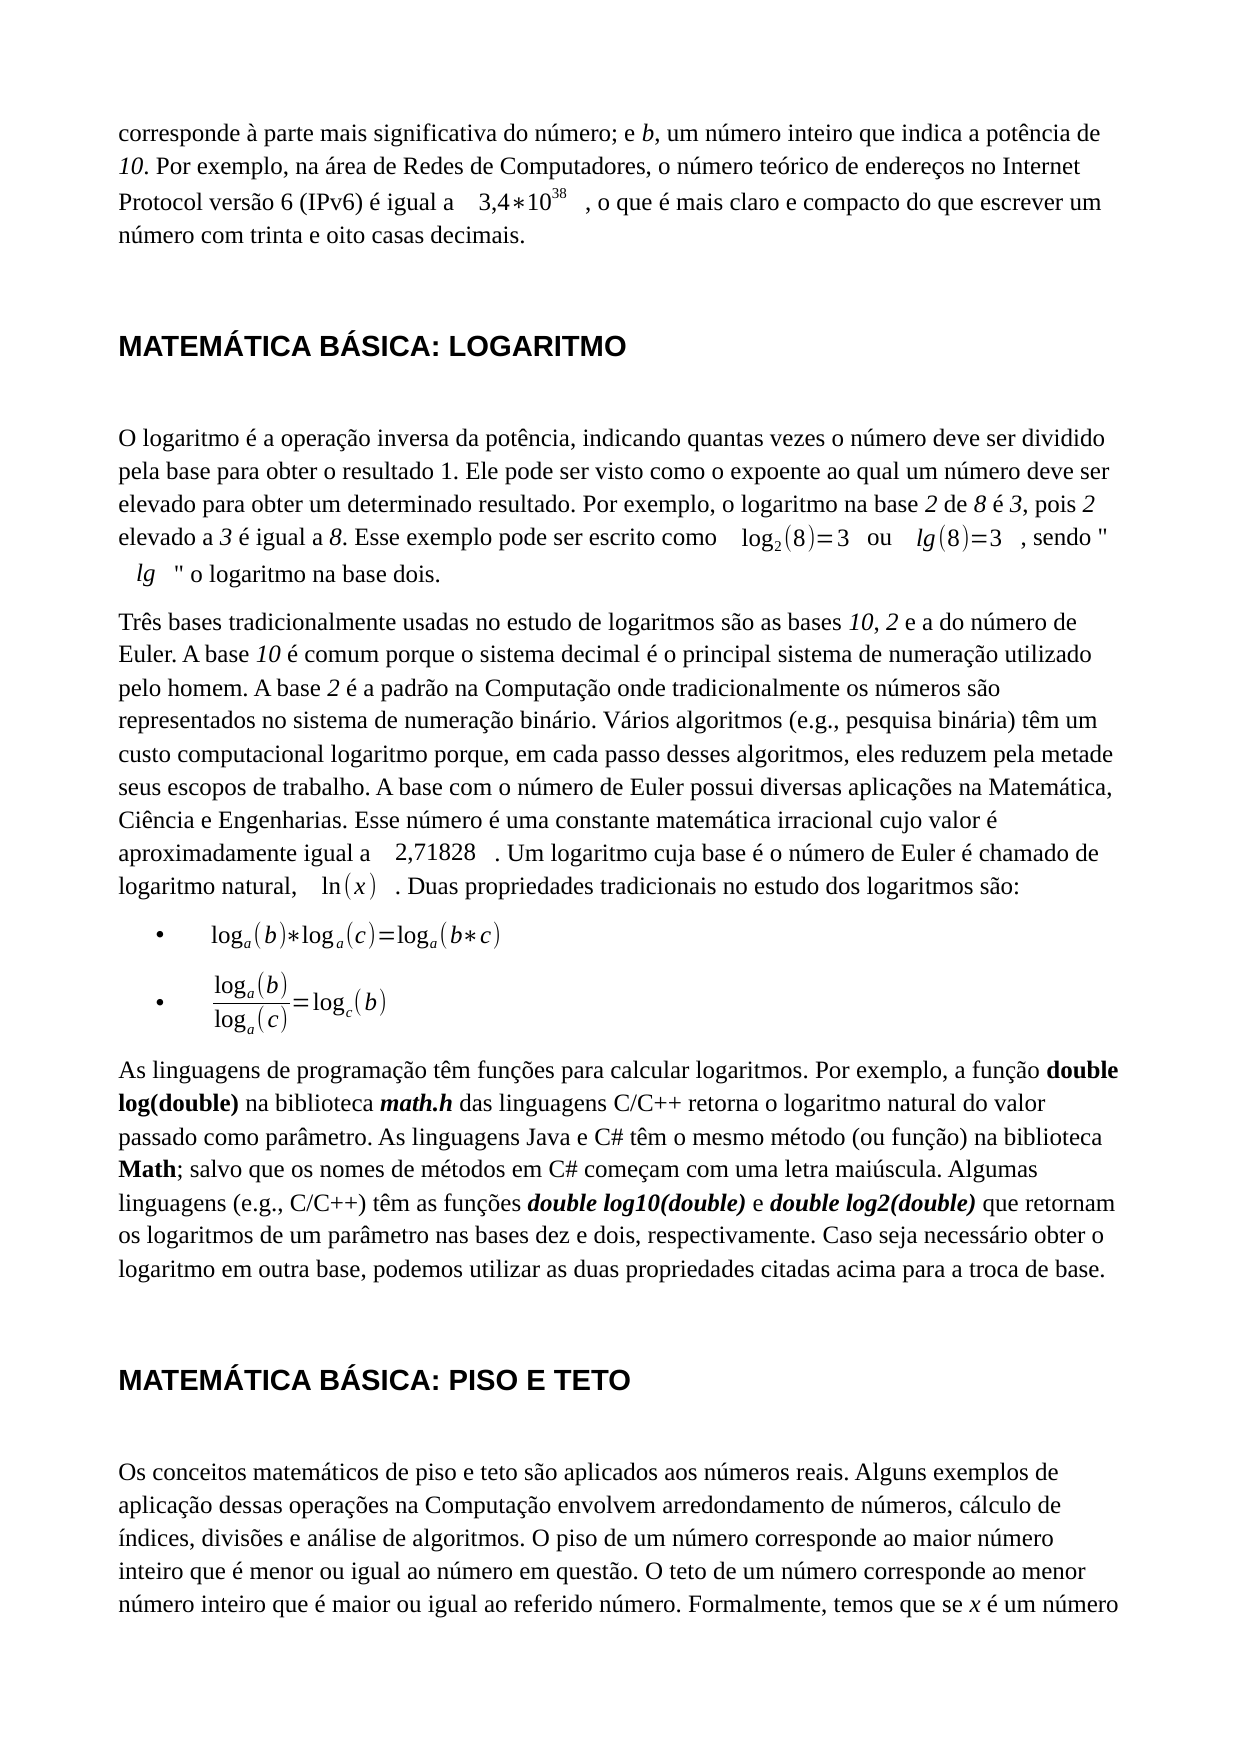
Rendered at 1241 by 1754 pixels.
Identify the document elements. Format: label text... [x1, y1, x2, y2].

text O logaritmo é a operação inversa da potência, indicando quantas vezes o número deve ser dividido pela base para obter o resultado 1. Ele pode ser visto como o expoente ao qual um número deve ser elevado para obter um determinado resultado. Por exemplo, o logaritmo na base 2 de 8 é 3, pois 2 elevado a 3 é igual a 8. Esse exemplo pode ser escrito como ou , sendo "" o logaritmo na base dois. [118, 423, 1122, 588]
text Outra aplicação de potência é a notação científica que permite escrever números maiores (ou menores, no caso da parte decimal) de maneira mais simples e compacta. Essa notação representa um número da forma , onde a é a mantissa, consiste em um número real entre e corresponde à parte mais significativa do número; e b, um número inteiro que indica a potência de 10. Por exemplo, na área de Redes de Computadores, o número teórico de endereços no Internet Protocol versão 6 (IPv6) é igual a , o que é mais claro e compacto do que escrever um número com trinta e oito casas decimais. [118, 118, 1122, 248]
subtitle MATEMÁTICA BÁSICA: LOGARITMO [118, 329, 1122, 363]
subtitle MATEMÁTICA BÁSICA: PISO E TETO [118, 1363, 1122, 1397]
text Três bases tradicionalmente usadas no estudo de logaritmos são as bases 10, 2 e a do número de Euler. A base 10 é comum porque o sistema decimal é o principal sistema de numeração utilizado pelo homem. A base 2 é a padrão na Computação onde tradicionalmente os números são representados no sistema de numeração binário. Vários algoritmos (e.g., pesquisa binária) têm um custo computacional logaritmo porque, em cada passo desses algoritmos, eles reduzem pela metade seus escopos de trabalho. A base com o número de Euler possui diversas aplicações na Matemática, Ciência e Engenharias. Esse número é uma constante matemática irracional cujo valor é aproximadamente igual a . Um logaritmo cuja base é o número de Euler é chamado de logaritmo natural, . Duas propriedades tradicionais no estudo dos logaritmos são: [118, 607, 1122, 901]
text Os conceitos matemáticos de piso e teto são aplicados aos números reais. Alguns exemplos de aplicação dessas operações na Computação envolvem arredondamento de números, cálculo de índices, divisões e análise de algoritmos. O piso de um número corresponde ao maior número inteiro que é menor ou igual ao número em questão. O teto de um número corresponde ao menor número inteiro que é maior ou igual ao referido número. Formalmente, temos que se x é um número real, o piso de x é denotado por , por exemplo, , e . Por outro lado, o teto de x é denotado por e como exemplos temos que , e . [118, 1457, 1122, 1618]
text As linguagens de programação têm funções para calcular logaritmos. Por exemplo, a função double log(double) na biblioteca math.h das linguagens C/C++ retorna o logaritmo natural do valor passado como parâmetro. As linguagens Java e C# têm o mesmo método (ou função) na biblioteca Math; salvo que os nomes de métodos em C# começam com uma letra maiúscula. Algumas linguagens (e.g., C/C++) têm as funções double log10(double) e double log2(double) que retornam os logaritmos de um parâmetro nas bases dez e dois, respectivamente. Caso seja necessário obter o logaritmo em outra base, podemos utilizar as duas propriedades citadas acima para a troca de base. [118, 1056, 1122, 1282]
